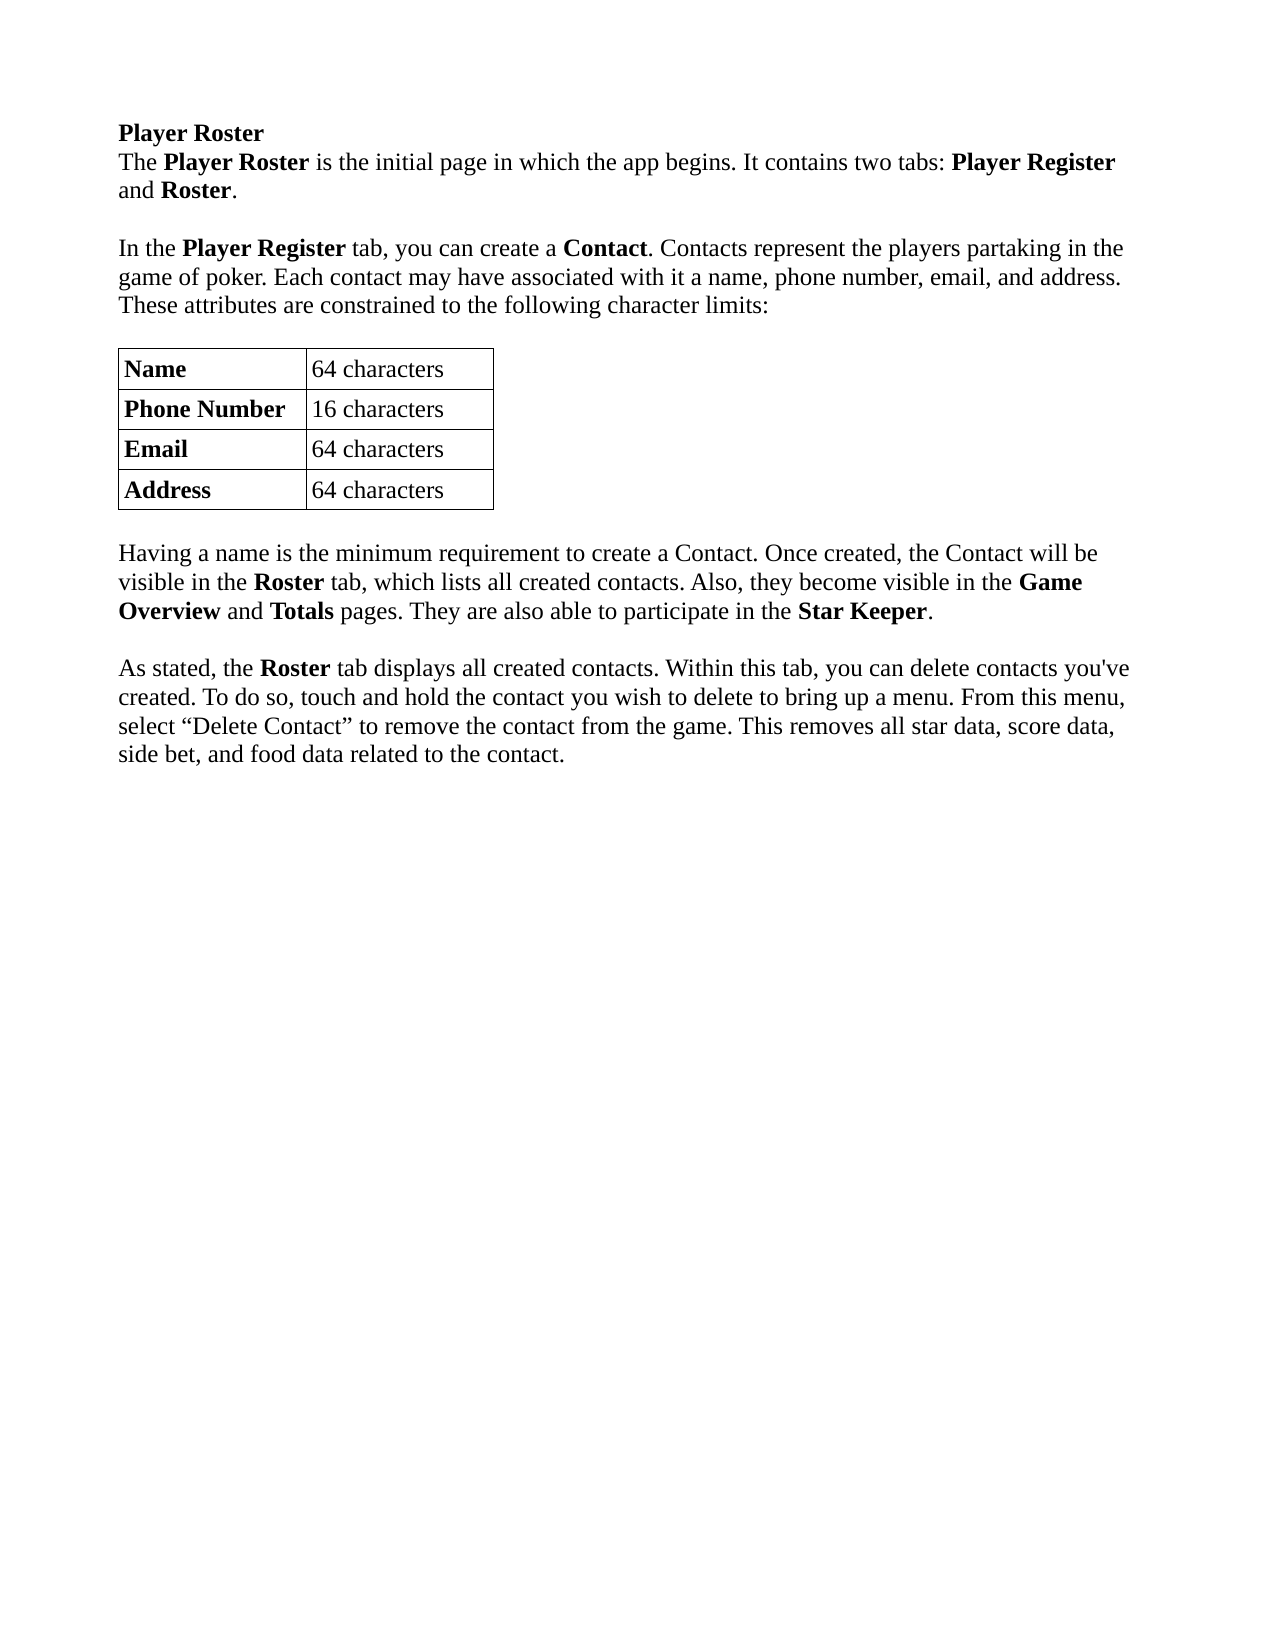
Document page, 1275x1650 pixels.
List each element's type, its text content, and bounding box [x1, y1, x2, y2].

table_header Name [119, 349, 306, 388]
table_cell Address [119, 470, 306, 509]
text As stated, the Roster tab displays all created contacts. Within this tab, you can delete contacts you've created. To do so, touch and hold the contact you wish to delete to bring up a menu. From this menu, select “Delete Contact” to remove the contact from the game. This removes all star data, score data, side bet, and food data related to the contact. [118, 653, 1157, 768]
text Having a name is the minimum requirement to create a Contact. Once created, the Contact will be visible in the Roster tab, which lists all created contacts. Also, they become visible in the Game Overview and Totals pages. They are also able to participate in the Star Keeper. [118, 538, 1157, 624]
table_cell 16 characters [307, 390, 493, 429]
text Player Roster [118, 118, 1157, 147]
table_cell 64 characters [307, 470, 493, 509]
table_cell Phone Number [119, 390, 306, 429]
table_cell Email [119, 430, 306, 469]
text In the Player Register tab, you can create a Contact. Contacts represent the players partaking in the game of poker. Each contact may have associated with it a name, phone number, email, and address. These attributes are constrained to the following character limits: [118, 233, 1157, 319]
text The Player Roster is the initial page in which the app begins. It contains two tabs: Player Register and Roster. [118, 147, 1157, 204]
table_cell 64 characters [307, 430, 493, 469]
table_header 64 characters [307, 349, 493, 388]
